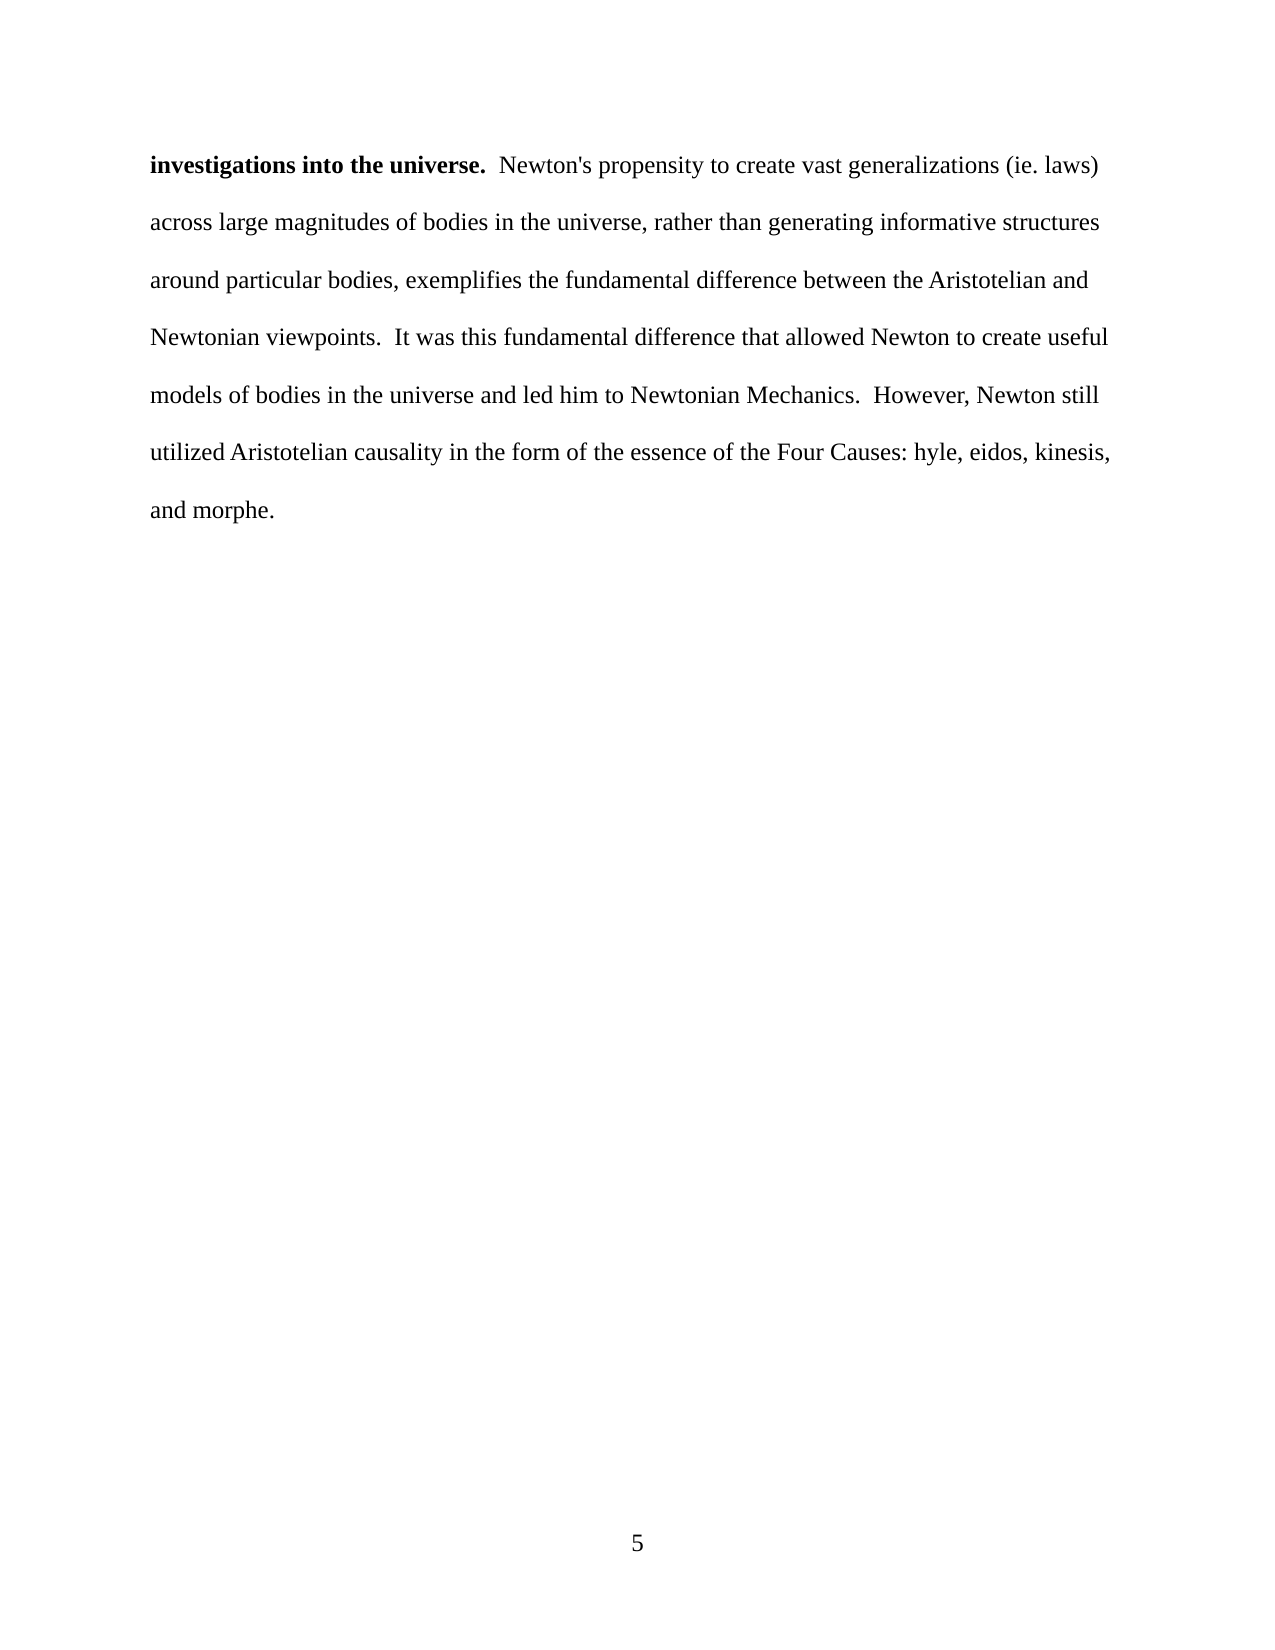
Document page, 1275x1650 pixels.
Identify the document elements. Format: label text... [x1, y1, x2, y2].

text investigations into the universe. Newton's propensity to create vast generalizations (ie. laws) across large magnitudes of bodies in the universe, rather than generating informative structures around particular bodies, exemplifies the fundamental difference between the Aristotelian and Newtonian viewpoints. It was this fundamental difference that allowed Newton to create useful models of bodies in the universe and led him to Newtonian Mechanics. However, Newton still utilized Aristotelian causality in the form of the essence of the Four Causes: hyle, eidos, kinesis, and morphe. [150, 150, 1125, 524]
